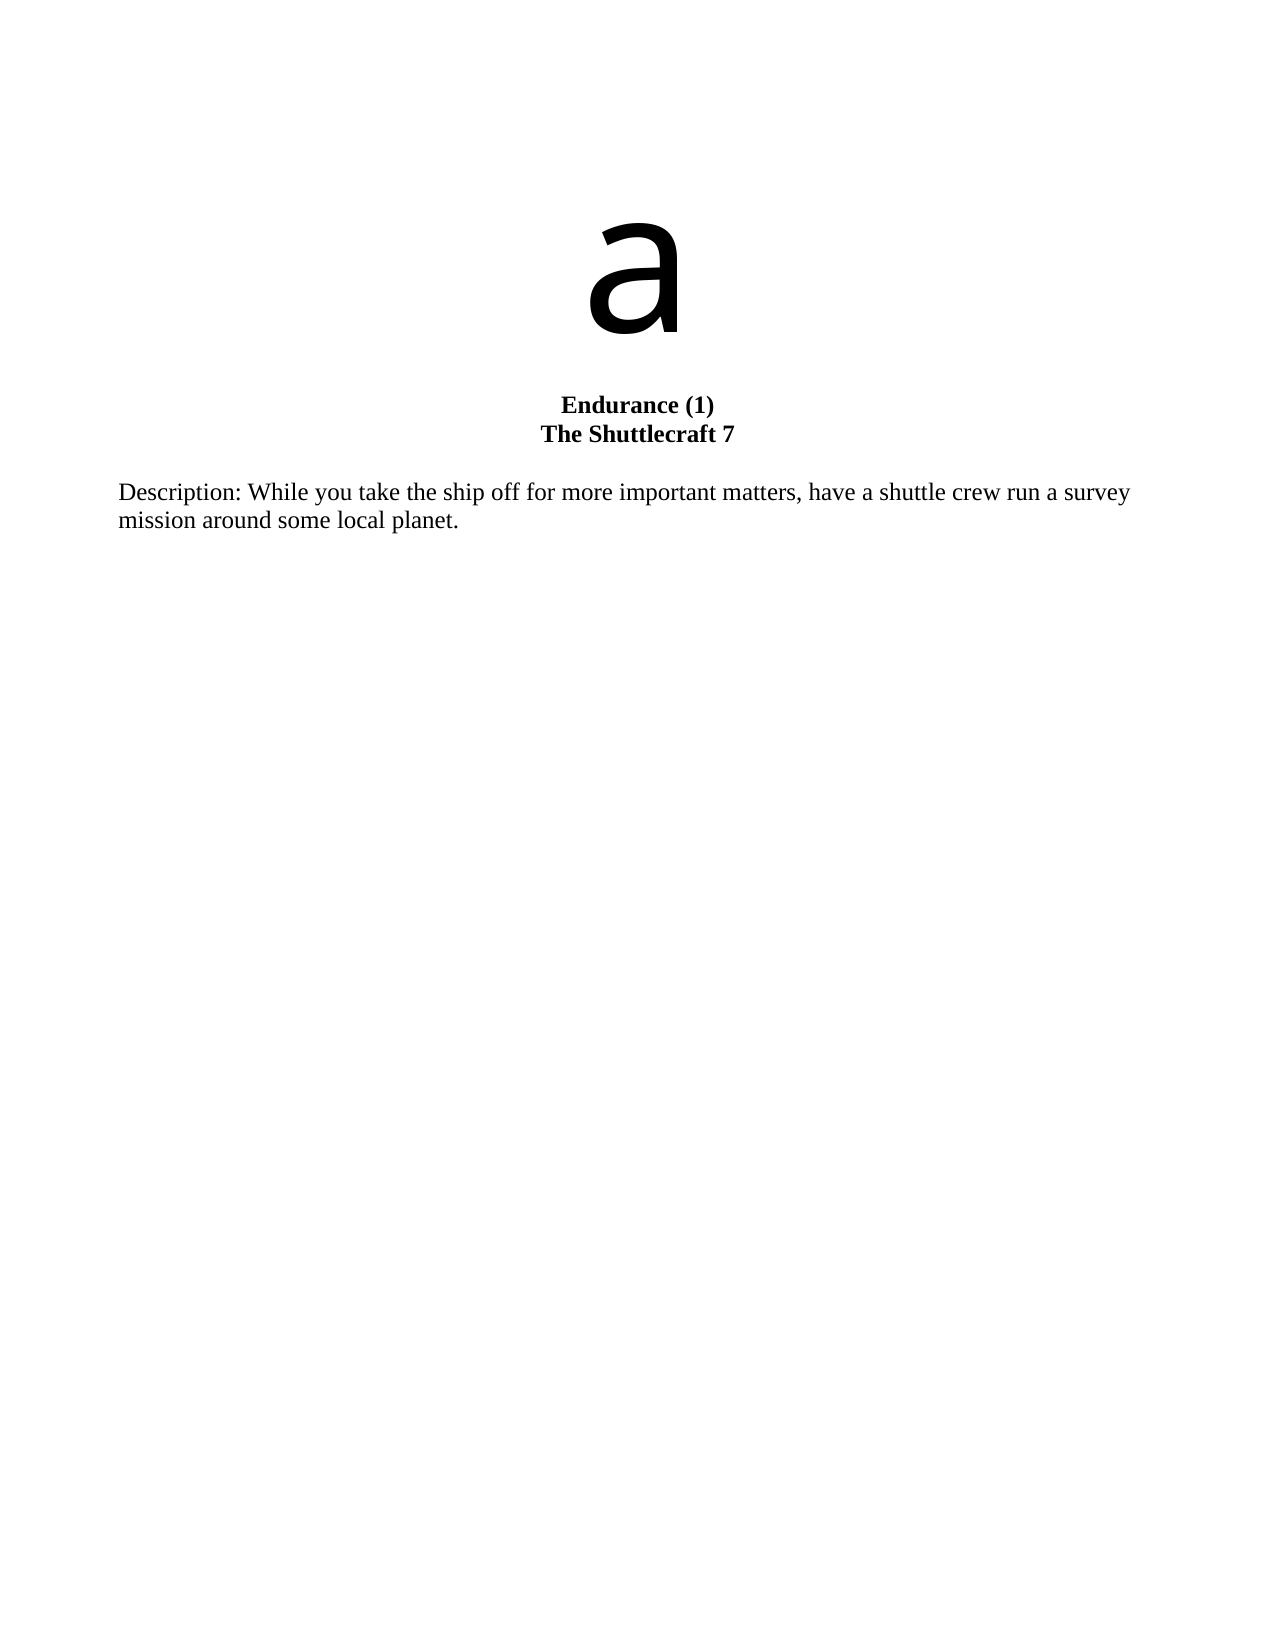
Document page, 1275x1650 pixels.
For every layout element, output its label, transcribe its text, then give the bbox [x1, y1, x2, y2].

text Description: While you take the ship off for more important matters, have a shuttle crew run a survey mission around some local planet. [118, 477, 1157, 534]
text Endurance (1) [118, 391, 1157, 419]
text The Shuttlecraft 7 [118, 419, 1157, 448]
text a [118, 118, 1157, 391]
